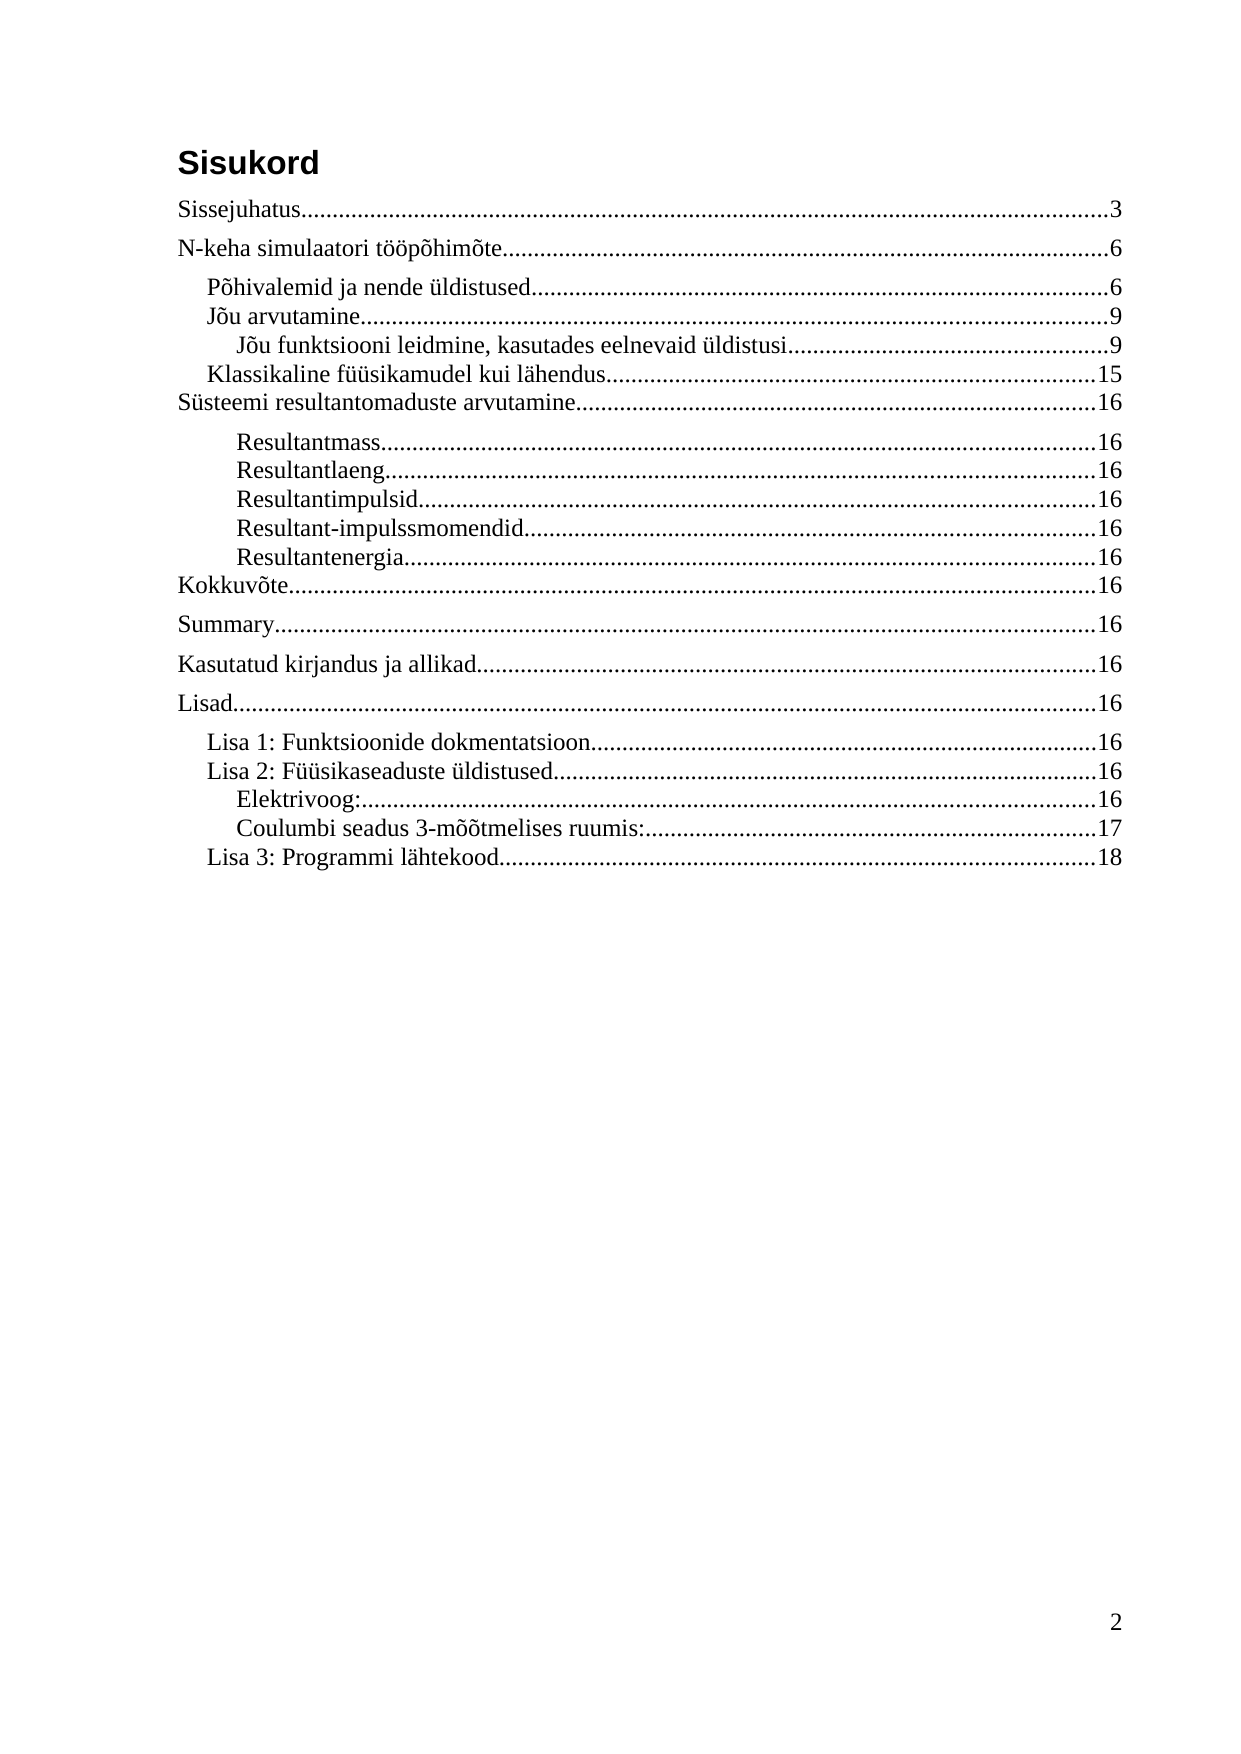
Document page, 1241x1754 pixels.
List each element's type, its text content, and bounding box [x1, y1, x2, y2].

text Kasutatud kirjandus ja allikad 16 [177, 649, 1122, 677]
text Lisa 2: Füüsikaseaduste üldistused 16 [207, 756, 1122, 784]
text Põhivalemid ja nende üldistused 6 [207, 272, 1122, 301]
text Sissejuhatus 3 [177, 194, 1122, 223]
text Jõu funktsiooni leidmine, kasutades eelnevaid üldistusi 9 [236, 330, 1122, 359]
text Kokkuvõte 16 [177, 570, 1122, 599]
text Resultantenergia 16 [236, 542, 1122, 570]
text Elektrivoog: 16 [236, 784, 1122, 813]
text Lisad 16 [177, 688, 1122, 717]
text Lisa 1: Funktsioonide dokmentatsioon 16 [207, 727, 1122, 756]
text Resultantimpulsid 16 [236, 484, 1122, 513]
text Resultant-impulssmomendid 16 [236, 513, 1122, 542]
subtitle Sisukord [177, 143, 1122, 182]
text Summary 16 [177, 609, 1122, 638]
text Klassikaline füüsikamudel kui lähendus 15 [207, 359, 1122, 387]
text N-keha simulaatori tööpõhimõte 6 [177, 233, 1122, 262]
text Jõu arvutamine 9 [207, 301, 1122, 330]
text Süsteemi resultantomaduste arvutamine 16 [177, 387, 1122, 416]
text Resultantmass 16 [236, 427, 1122, 455]
text Lisa 3: Programmi lähtekood 18 [207, 842, 1122, 871]
text Coulumbi seadus 3-mõõtmelises ruumis: 17 [236, 813, 1122, 842]
text Resultantlaeng 16 [236, 455, 1122, 484]
